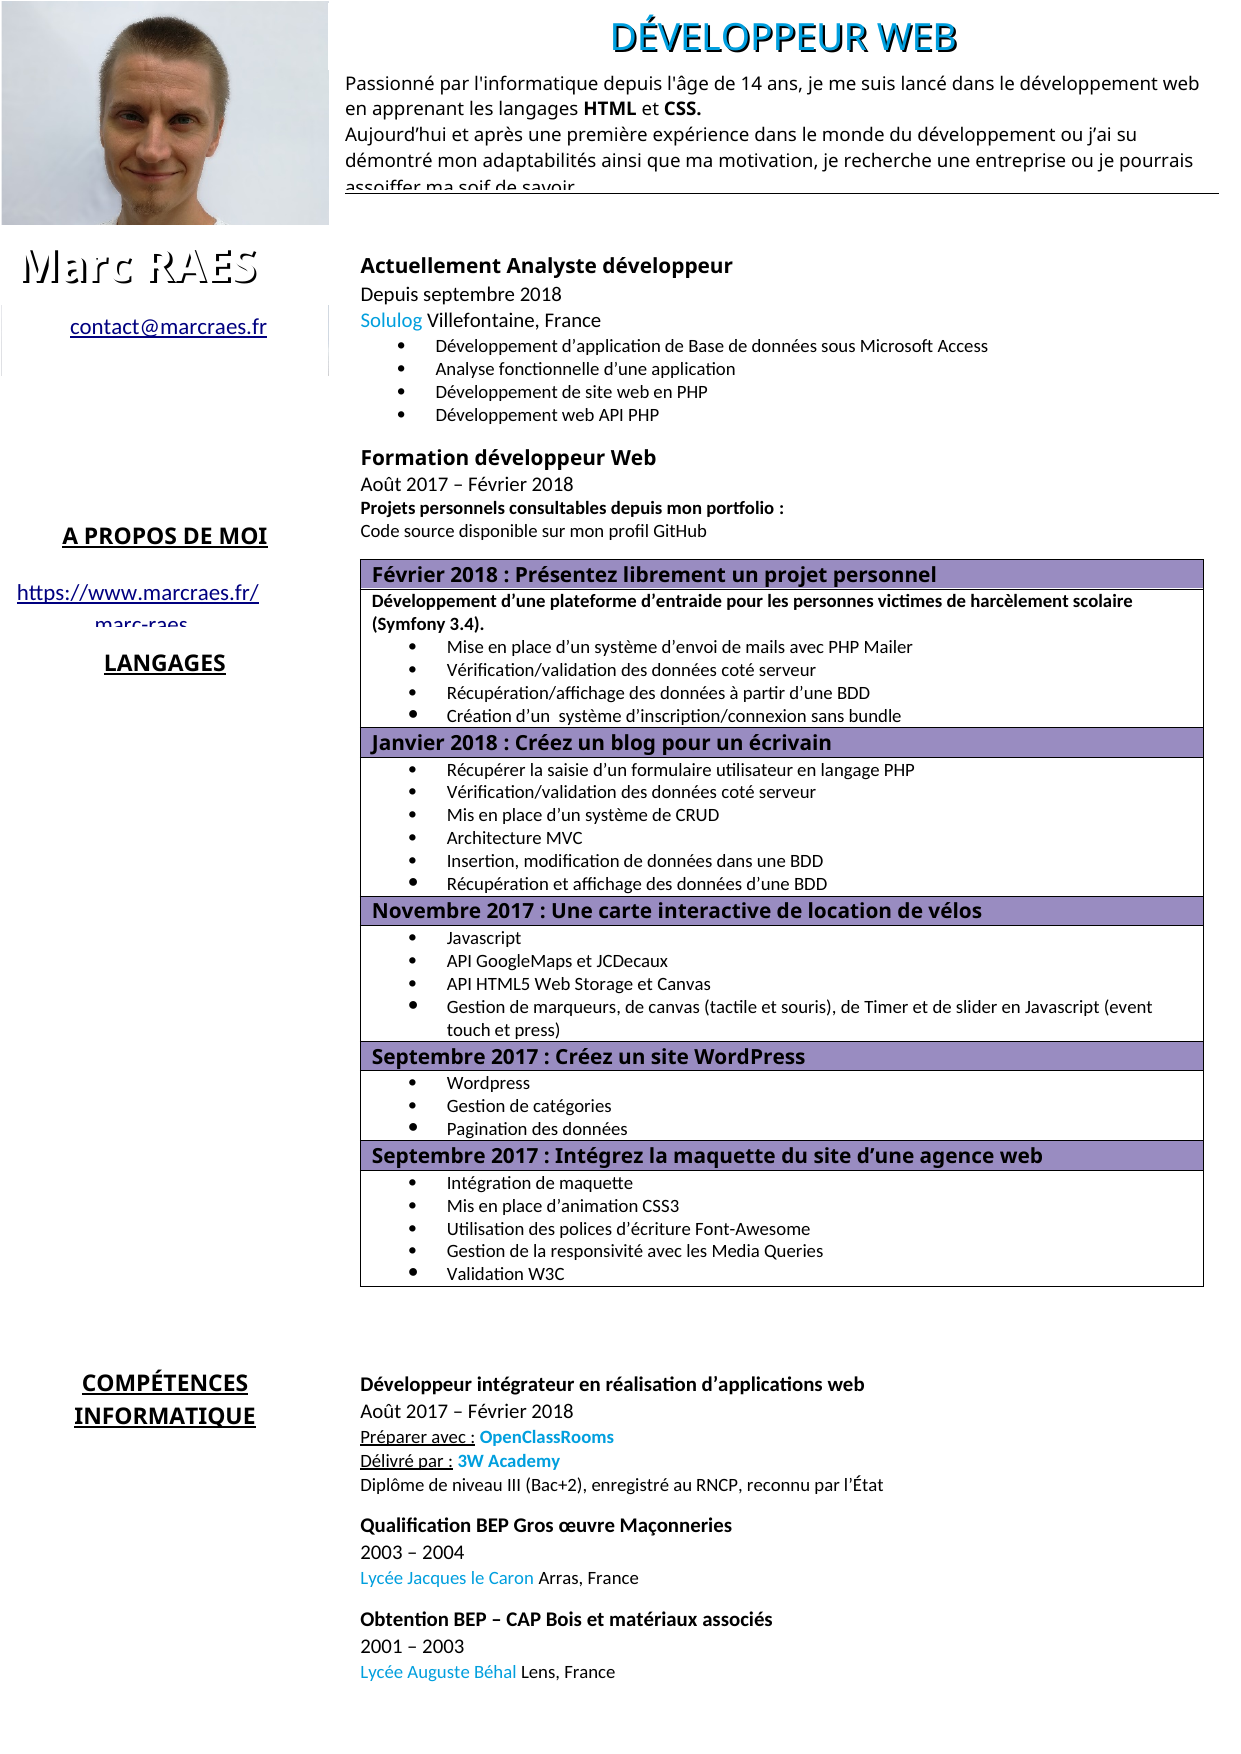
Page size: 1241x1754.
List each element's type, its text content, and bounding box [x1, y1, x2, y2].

text 07 67 42 26 16 [70, 470, 313, 493]
text  [17, 1600, 313, 1634]
text Code source disponible sur mon profil GitHub [360, 519, 1204, 542]
text HARDWARE [17, 1636, 313, 1666]
list Développement web API PHP [398, 403, 1204, 426]
text DÉVELOPPEUR WEB [343, 11, 1223, 62]
table_cell Intégration de maquette Mis en place d’animation CSS3 Utilisation des polices d’écriture Font-Awesome Gestion de la responsivité avec les Media Queries Validation W3C [361, 1171, 1203, 1286]
text Préparer avec : OpenClassRooms [360, 1425, 1204, 1448]
text  [17, 1464, 313, 1498]
text Projets personnels consultables depuis mon portfolio : [360, 497, 1204, 519]
table_cell Wordpress Gestion de catégories Pagination des données [361, 1071, 1203, 1140]
text Aujourd’hui et après une première expérience dans le monde du développement ou j’ai su démontré mon adaptabilités ainsi que ma motivation, je recherche une entreprise ou je pourrais assoiffer ma soif de savoir. [345, 121, 1215, 189]
text Depuis septembre 2018 [360, 281, 1204, 306]
table_cell Développement d’une plateforme d’entraide pour les personnes victimes de harcèlement scolaire (Symfony 3.4). Mise en place d’un système d’envoi de mails avec PHP Mailer Vérification/validation des données coté serveur Récupération/affichage des données à partir d’une BDD Création d’un système d’inscription/connexion sans bundle [361, 590, 1203, 727]
text VBA [17, 1037, 313, 1068]
text  [17, 870, 313, 904]
table_cell Javascript API GoogleMaps et JCDecaux API HTML5 Web Storage et Canvas Gestion de marqueurs, de canvas (tactile et souris), de Timer et de slider en Javascript (event touch et press) [361, 926, 1203, 1041]
text A PROPOS DE MOI [17, 520, 313, 551]
text 5 allée henri le navigateur, 38090 Villefontaine [70, 357, 313, 403]
text  [17, 1142, 313, 1176]
text Formation développeur Web [360, 443, 1204, 471]
text Qualification BEP Gros œuvre Maçonneries [360, 1512, 1204, 1538]
table_cell Septembre 2017 : Intégrez la maquette du site d’une agence web [361, 1141, 1203, 1170]
list JQuery [54, 905, 313, 931]
text  [17, 1668, 313, 1702]
text JAVASCRIPT [17, 838, 313, 868]
text Août 2017 – Février 2018 [360, 1398, 1204, 1423]
text SOFTWARE [17, 1568, 313, 1598]
text Portfolio : https://www.marcraes.fr/ [17, 551, 313, 606]
text Développeur intégrateur en réalisation d’applications web [360, 1371, 1204, 1397]
table_cell Récupérer la saisie d’un formulaire utilisateur en langage PHP Vérification/validation des données coté serveur Mis en place d’un système de CRUD Architecture MVC Insertion, modification de données dans une BDD Récupération et affichage des données d’une BDD [361, 758, 1203, 896]
text  [17, 1207, 313, 1241]
text Permis B, Véhicule personnel [70, 419, 313, 442]
table_cell Novembre 2017 : Une carte interactive de location de vélos [361, 897, 1203, 925]
text LinkedIn : marc-raes [17, 611, 313, 627]
text WINDOWS [17, 1432, 313, 1463]
text COMPÉTENCES INFORMATIQUE [17, 1367, 313, 1431]
text Lycée Jacques le Caron Arras, France [360, 1566, 1204, 1589]
table_cell Janvier 2018 : Créez un blog pour un écrivain [361, 728, 1203, 757]
text  [17, 1072, 313, 1106]
text  [17, 1271, 313, 1305]
text EXPÉRIENCES PROFESSIONNELLES [360, 209, 1204, 236]
text Lycée Auguste Béhal Lens, France [360, 1660, 1204, 1683]
text PYTHON [17, 1176, 313, 1207]
text 2001 – 2003 [360, 1633, 1204, 1659]
text Marc RAES [16, 232, 335, 295]
text Août 2017 – Février 2018 [360, 471, 1204, 497]
text LINUX [17, 1500, 313, 1531]
text Passionné par l'informatique depuis l'âge de 14 ans, je me suis lancé dans le développement web en apprenant les langages HTML et CSS. [345, 70, 1215, 121]
text PHP [17, 943, 313, 974]
text contact@marcraes.fr [70, 312, 313, 340]
text HTML [17, 679, 313, 710]
text Délivré par : 3W Academy [360, 1449, 1204, 1472]
list Analyse fonctionnelle d’une application [398, 357, 1204, 380]
text Actuellement Analyste développeur [360, 251, 1204, 280]
text Obtention BEP – CAP Bois et matériaux associés [360, 1607, 1204, 1632]
text JAVA [17, 1241, 313, 1271]
text FORMATIONS [360, 1327, 1204, 1354]
text CSS [17, 744, 313, 774]
text MySQL [17, 1111, 313, 1142]
text  [17, 710, 313, 744]
text  [17, 1532, 313, 1566]
text Diplôme de niveau III (Bac+2), enregistré au RNCP, reconnu par l’État [360, 1473, 1204, 1496]
table_cell Septembre 2017 : Créez un site WordPress [361, 1042, 1203, 1070]
list Développement d’application de Base de données sous Microsoft Access [398, 334, 1204, 357]
list Développement de site web en PHP [398, 380, 1204, 403]
list SASS [54, 808, 313, 834]
text  [17, 774, 313, 808]
table_header Février 2018 : Présentez librement un projet personnel [361, 560, 1203, 588]
list Symfony [54, 1008, 313, 1033]
text LANGAGES [17, 647, 313, 678]
text 2003 – 2004 [360, 1539, 1204, 1564]
text Solulog Villefontaine, France [360, 308, 1204, 333]
text  [17, 974, 313, 1008]
